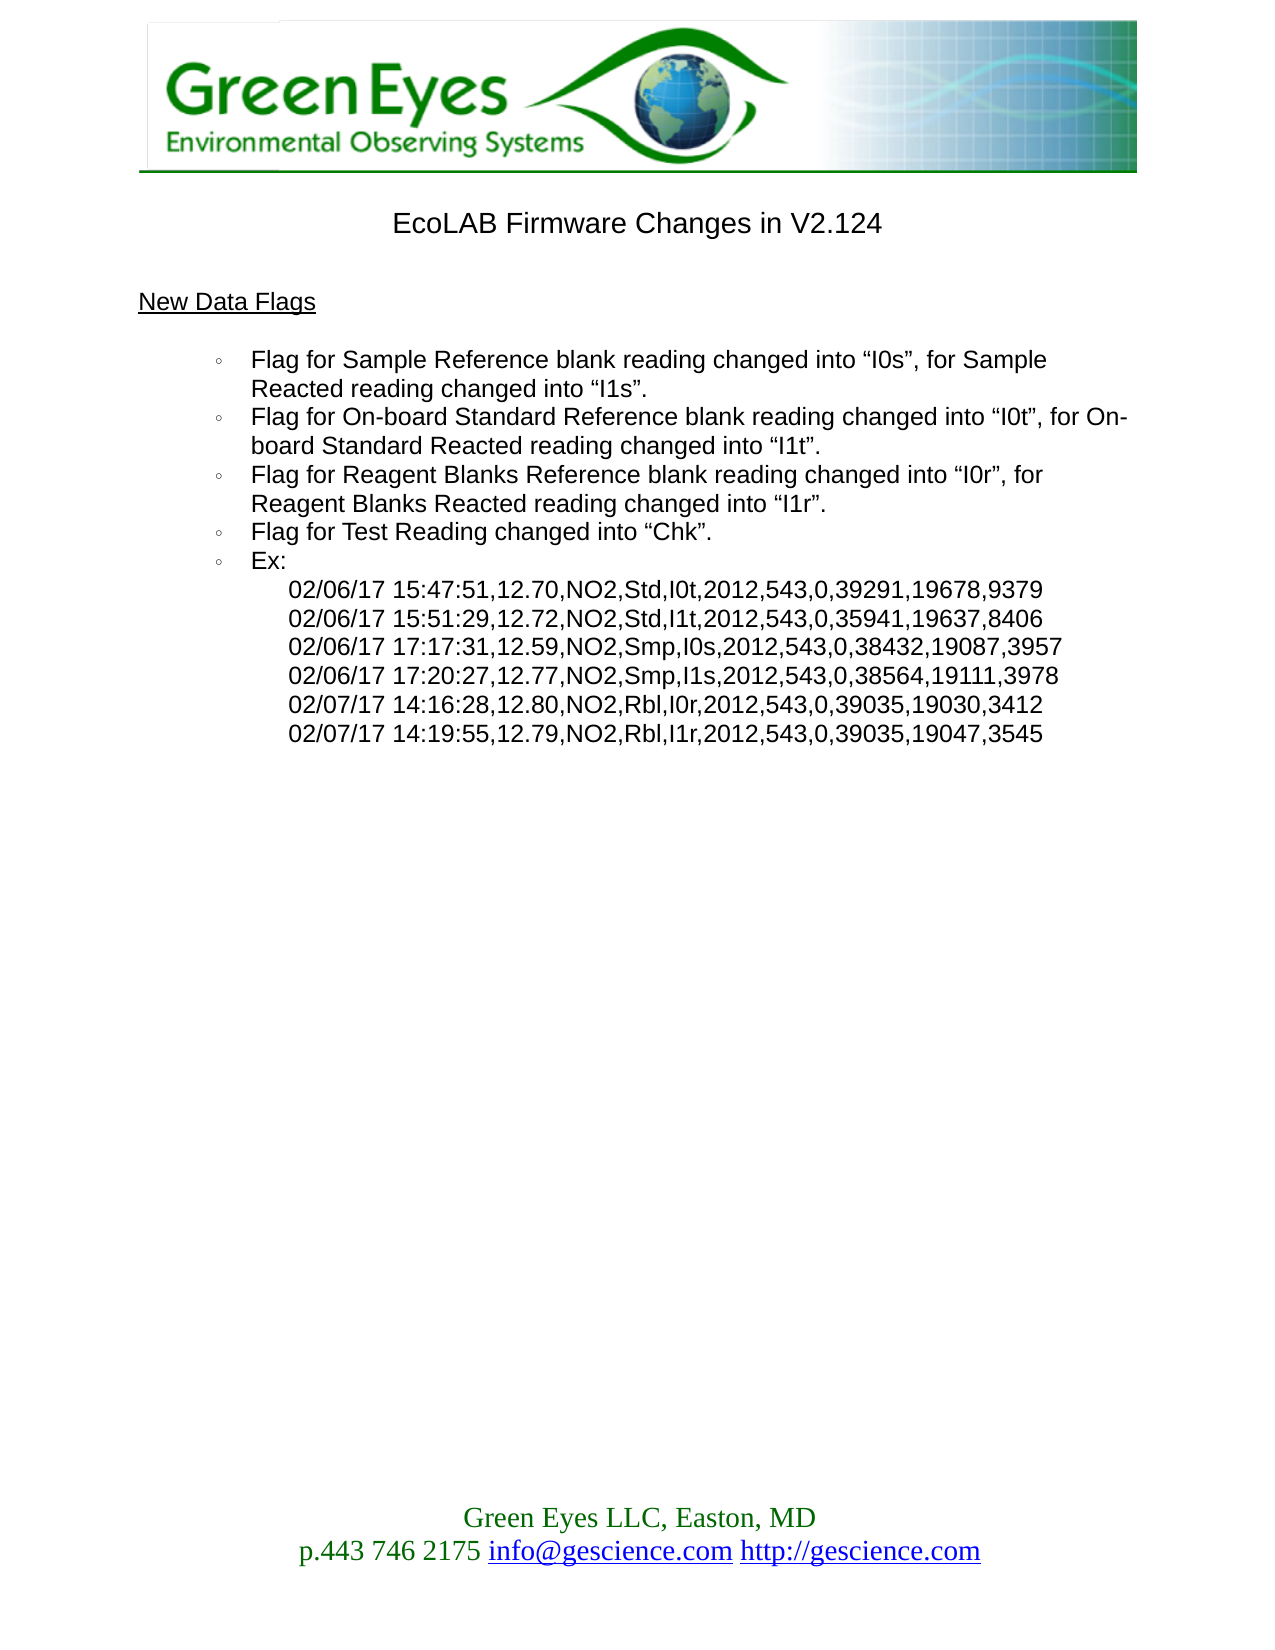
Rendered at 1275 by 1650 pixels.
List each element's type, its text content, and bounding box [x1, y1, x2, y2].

list Ex: [213, 546, 1137, 575]
list Flag for On-board Standard Reference blank reading changed into “I0t”, for On-board Standard Reacted reading changed into “I1t”. [213, 402, 1137, 460]
text 02/07/17 14:19:55,12.79,NO2,Rbl,I1r,2012,543,0,39035,19047,3545 [288, 719, 1137, 747]
text 02/06/17 17:17:31,12.59,NO2,Smp,I0s,2012,543,0,38432,19087,3957 [288, 632, 1137, 661]
text 02/06/17 15:47:51,12.70,NO2,Std,I0t,2012,543,0,39291,19678,9379 [288, 575, 1137, 604]
list Flag for Test Reading changed into “Chk”. [213, 517, 1137, 546]
list Flag for Reagent Blanks Reference blank reading changed into “I0r”, for Reagent Blanks Reacted reading changed into “I1r”. [213, 460, 1137, 517]
text 02/07/17 14:16:28,12.80,NO2,Rbl,I0r,2012,543,0,39035,19030,3412 [288, 690, 1137, 719]
list Flag for Sample Reference blank reading changed into “I0s”, for Sample Reacted reading changed into “I1s”. [213, 345, 1137, 402]
text 02/06/17 17:20:27,12.77,NO2,Smp,I1s,2012,543,0,38564,19111,3978 [288, 661, 1137, 690]
text New Data Flags [138, 287, 1137, 316]
text EcoLAB Firmware Changes in V2.124 [138, 207, 1137, 240]
text 02/06/17 15:51:29,12.72,NO2,Std,I1t,2012,543,0,35941,19637,8406 [288, 604, 1137, 632]
